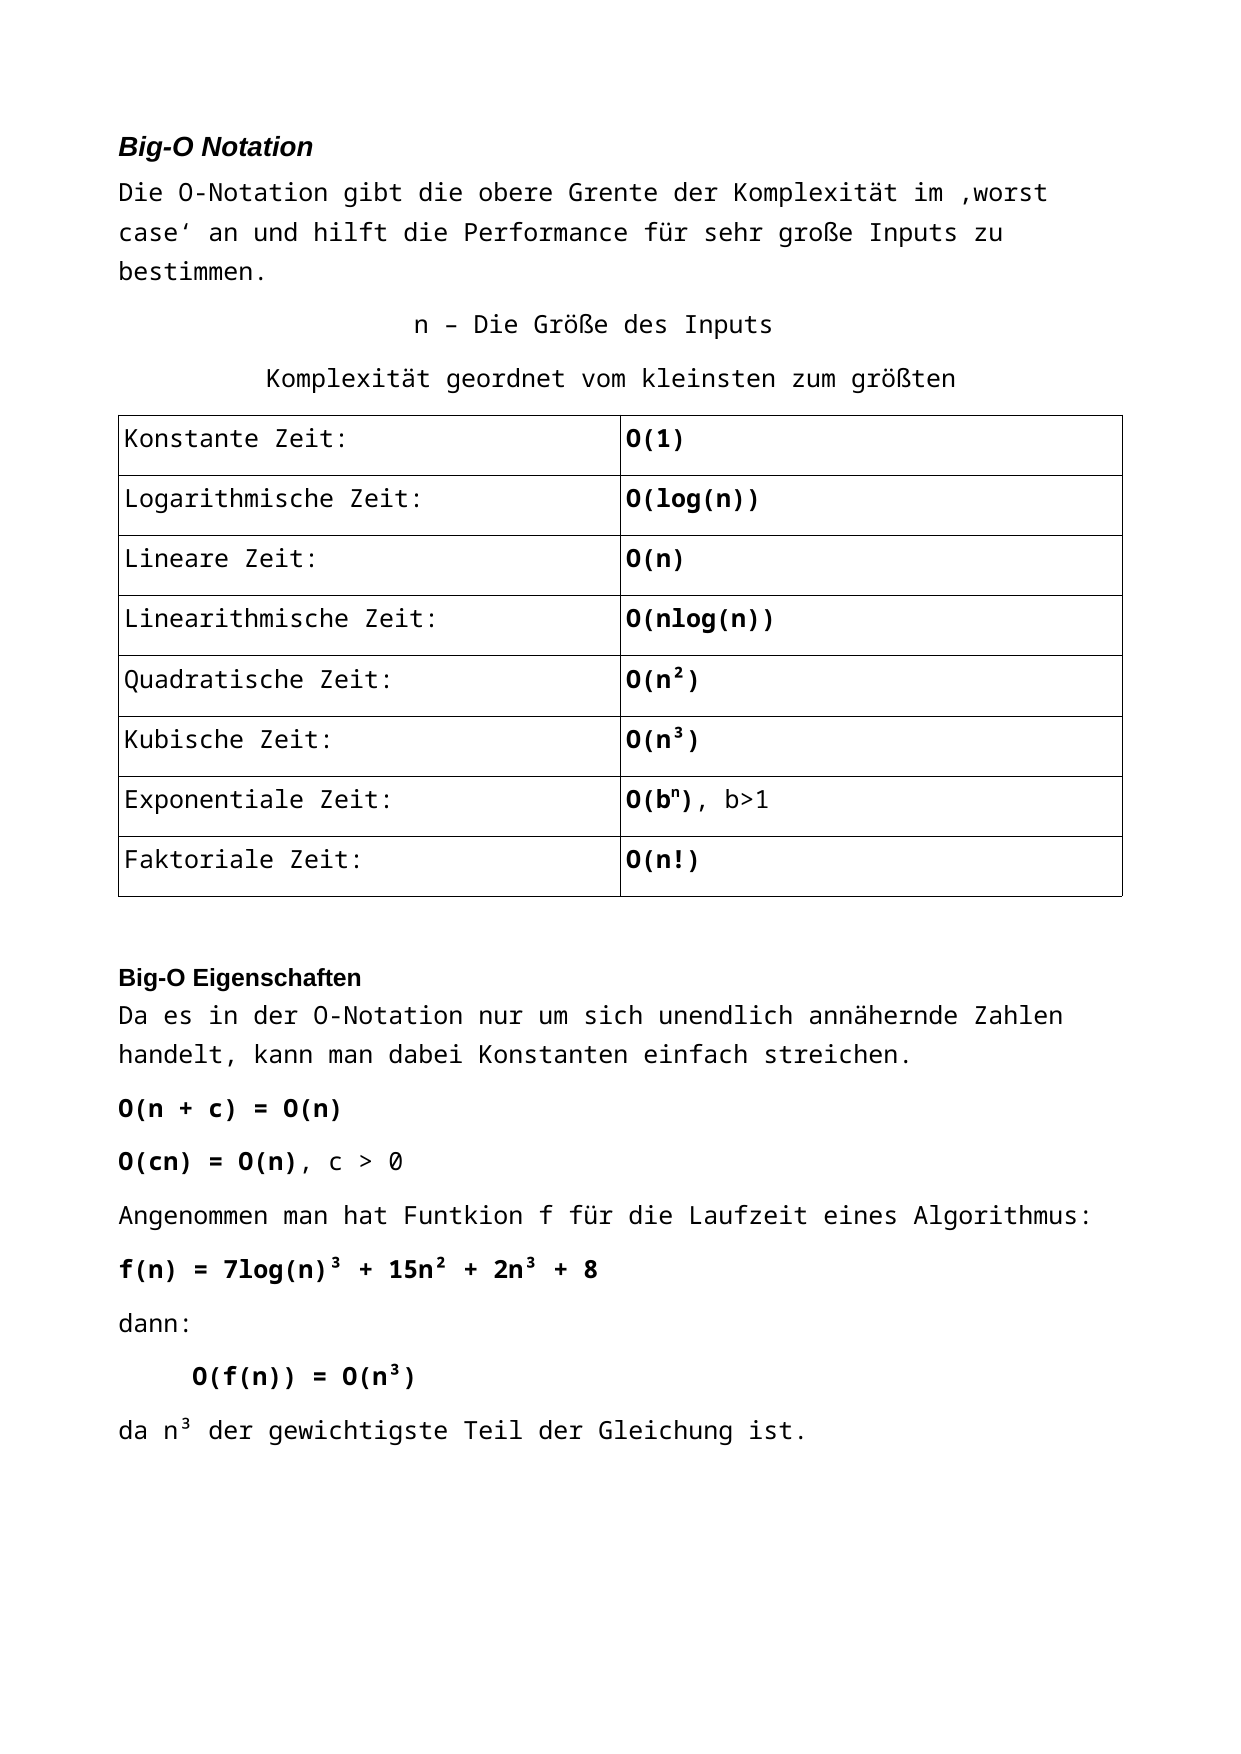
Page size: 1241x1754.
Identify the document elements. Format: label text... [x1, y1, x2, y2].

table_cell O(n) [621, 536, 1122, 595]
text da n³ der gewichtigste Teil der Gleichung ist. [118, 1413, 1122, 1447]
table_header Konstante Zeit: [119, 416, 620, 475]
table_cell Kubische Zeit: [119, 717, 620, 776]
table_header O(1) [621, 416, 1122, 475]
table_cell O(nlog(n)) [621, 596, 1122, 655]
table_cell Quadratische Zeit: [119, 656, 620, 716]
table_cell O(bn), b>1 [621, 777, 1122, 836]
subtitle Big-O Eigenschaften [118, 963, 1122, 991]
text Angenommen man hat Funtkion f für die Laufzeit eines Algorithmus: [118, 1198, 1122, 1232]
subtitle Big-O Notation [118, 131, 1122, 162]
table_cell O(log(n)) [621, 476, 1122, 535]
text n – Die Größe des Inputs [118, 307, 1122, 341]
table_cell Logarithmische Zeit: [119, 476, 620, 535]
table_cell Lineare Zeit: [119, 536, 620, 595]
table_cell Linearithmische Zeit: [119, 596, 620, 655]
text Da es in der O-Notation nur um sich unendlich annähernde Zahlen handelt, kann man dabei Konstanten einfach streichen. [118, 997, 1122, 1071]
text O(f(n)) = O(n³) [118, 1359, 1122, 1393]
table_cell O(n³) [621, 717, 1122, 776]
text dann: [118, 1305, 1122, 1339]
text f(n) = 7log(n)³ + 15n² + 2n³ + 8 [118, 1252, 1122, 1286]
table_cell O(n²) [621, 656, 1122, 716]
text O(n + c) = O(n) [118, 1090, 1122, 1124]
table_cell O(n!) [621, 837, 1122, 896]
text O(cn) = O(n), c > 0 [118, 1144, 1122, 1178]
text Die O-Notation gibt die obere Grente der Komplexität im ‚worst case‘ an und hilft die Performance für sehr große Inputs zu bestimmen. [118, 175, 1122, 287]
table_cell Exponentiale Zeit: [119, 777, 620, 836]
text Komplexität geordnet vom kleinsten zum größten [118, 361, 1122, 395]
table_cell Faktoriale Zeit: [119, 837, 620, 896]
